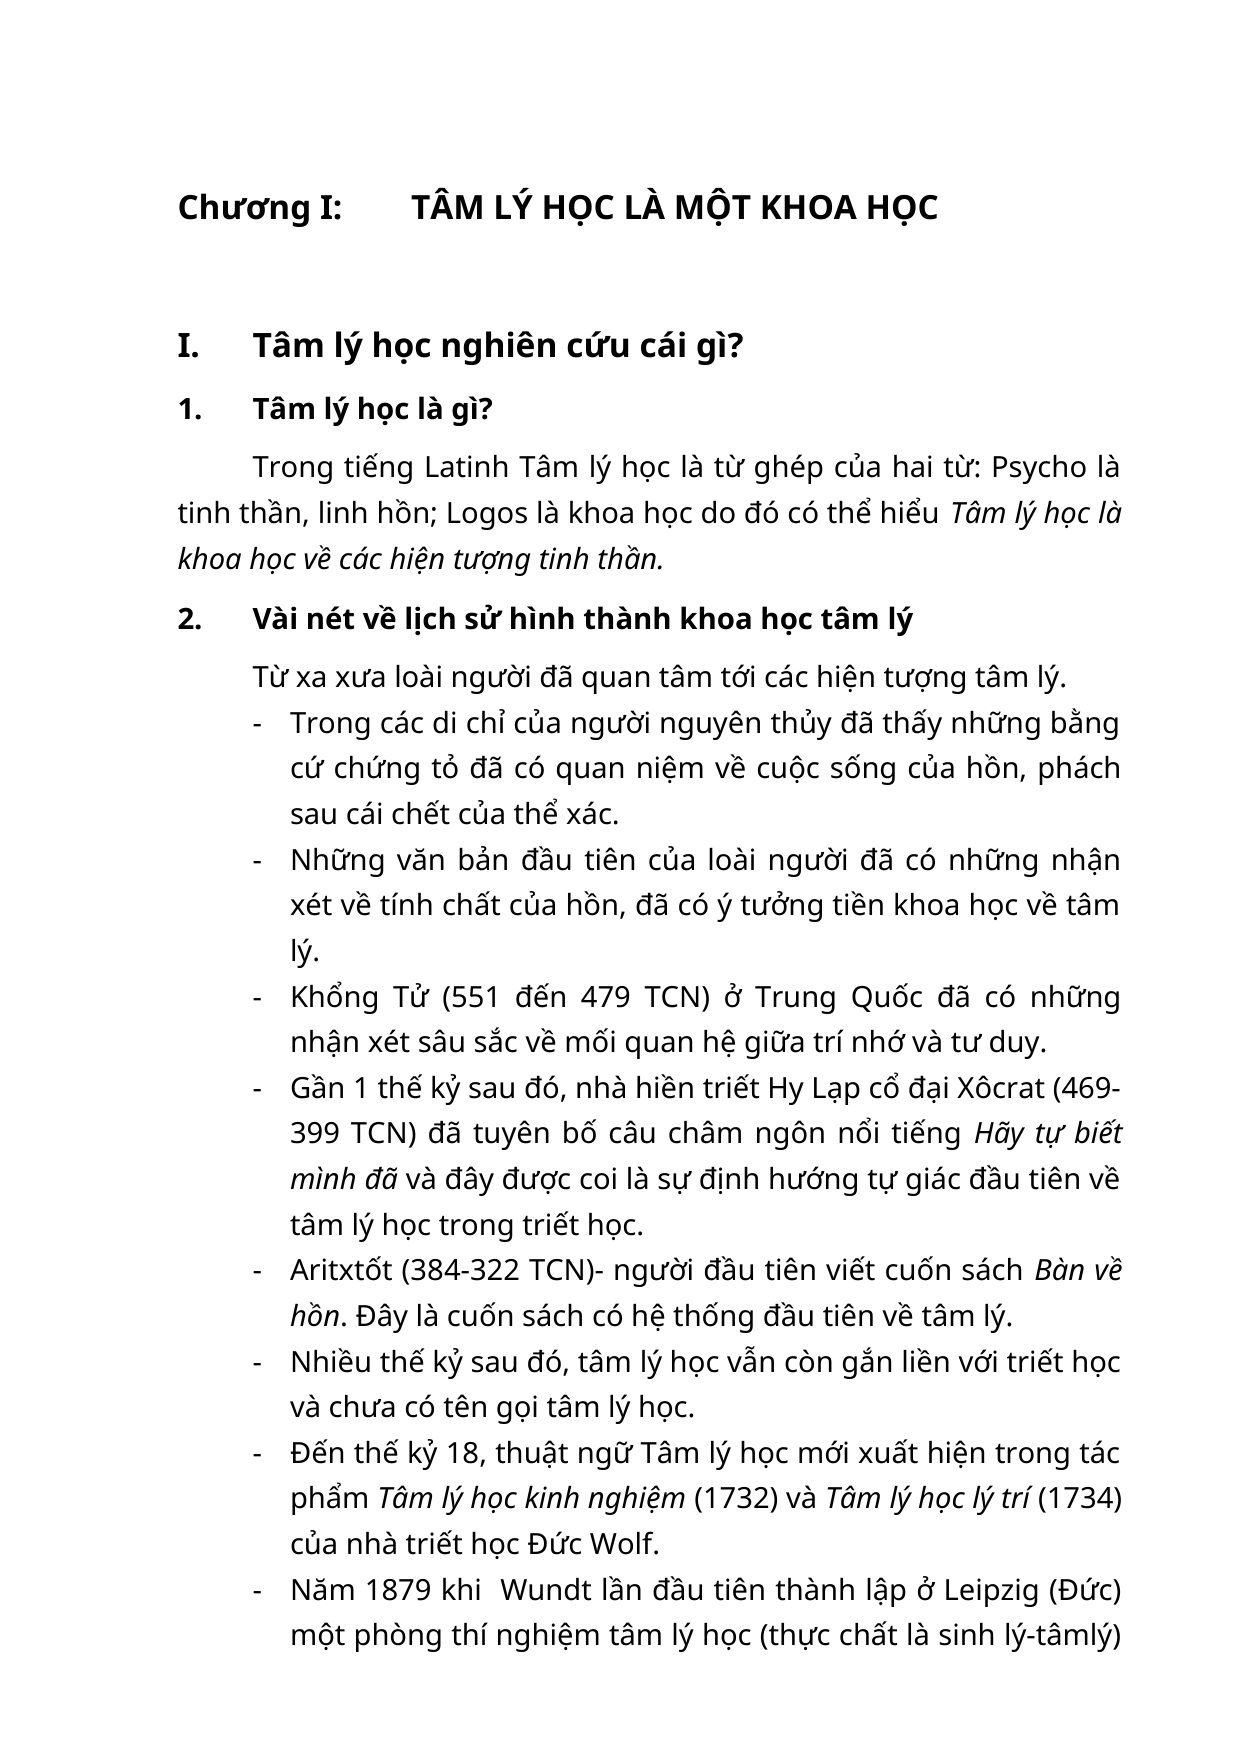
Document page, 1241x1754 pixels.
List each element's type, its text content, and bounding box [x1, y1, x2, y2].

list Trong các di chỉ của người nguyên thủy đã thấy những bằng cứ chứng tỏ đã có quan niệm về cuộc sống của hồn, phách sau cái chết của thể xác. [252, 702, 1122, 833]
list Đến thế kỷ 18, thuật ngữ Tâm lý học mới xuất hiện trong tác phẩm Tâm lý học kinh nghiệm (1732) và Tâm lý học lý trí (1734) của nhà triết học Đức Wolf. [252, 1432, 1122, 1563]
text Từ xa xưa loài người đã quan tâm tới các hiện tượng tâm lý. [177, 657, 1122, 696]
list Năm 1879 khi Wundt lần đầu tiên thành lập ở Leipzig (Đức) một phòng thí nghiệm tâm lý học (thực chất là sinh lý-tâmlý) [252, 1569, 1122, 1654]
subtitle Tâm lý học nghiên cứu cái gì? [177, 321, 1122, 367]
text Trong tiếng Latinh Tâm lý học là từ ghép của hai từ: Psycho là tinh thần, linh hồn; Logos là khoa học do đó có thể hiểu Tâm lý học là khoa học về các hiện tượng tinh thần. [177, 447, 1122, 578]
list Những văn bản đầu tiên của loài người đã có những nhận xét về tính chất của hồn, đã có ý tưởng tiền khoa học về tâm lý. [252, 839, 1122, 970]
list Nhiều thế kỷ sau đó, tâm lý học vẫn còn gắn liền với triết học và chưa có tên gọi tâm lý học. [252, 1341, 1122, 1426]
list Khổng Tử (551 đến 479 TCN) ở Trung Quốc đã có những nhận xét sâu sắc về mối quan hệ giữa trí nhớ và tư duy. [252, 976, 1122, 1061]
list Aritxtốt (384-322 TCN)- người đầu tiên viết cuốn sách Bàn về hồn. Đây là cuốn sách có hệ thống đầu tiên về tâm lý. [252, 1250, 1122, 1335]
subtitle TÂM LÝ HỌC LÀ MỘT KHOA HỌC [177, 183, 1122, 229]
subtitle Tâm lý học là gì? [177, 388, 1122, 428]
subtitle Vài nét về lịch sử hình thành khoa học tâm lý [177, 598, 1122, 638]
list Gần 1 thế kỷ sau đó, nhà hiền triết Hy Lạp cổ đại Xôcrat (469-399 TCN) đã tuyên bố câu châm ngôn nổi tiếng Hãy tự biết mình đã và đây được coi là sự định hướng tự giác đầu tiên về tâm lý học trong triết học. [252, 1067, 1122, 1244]
